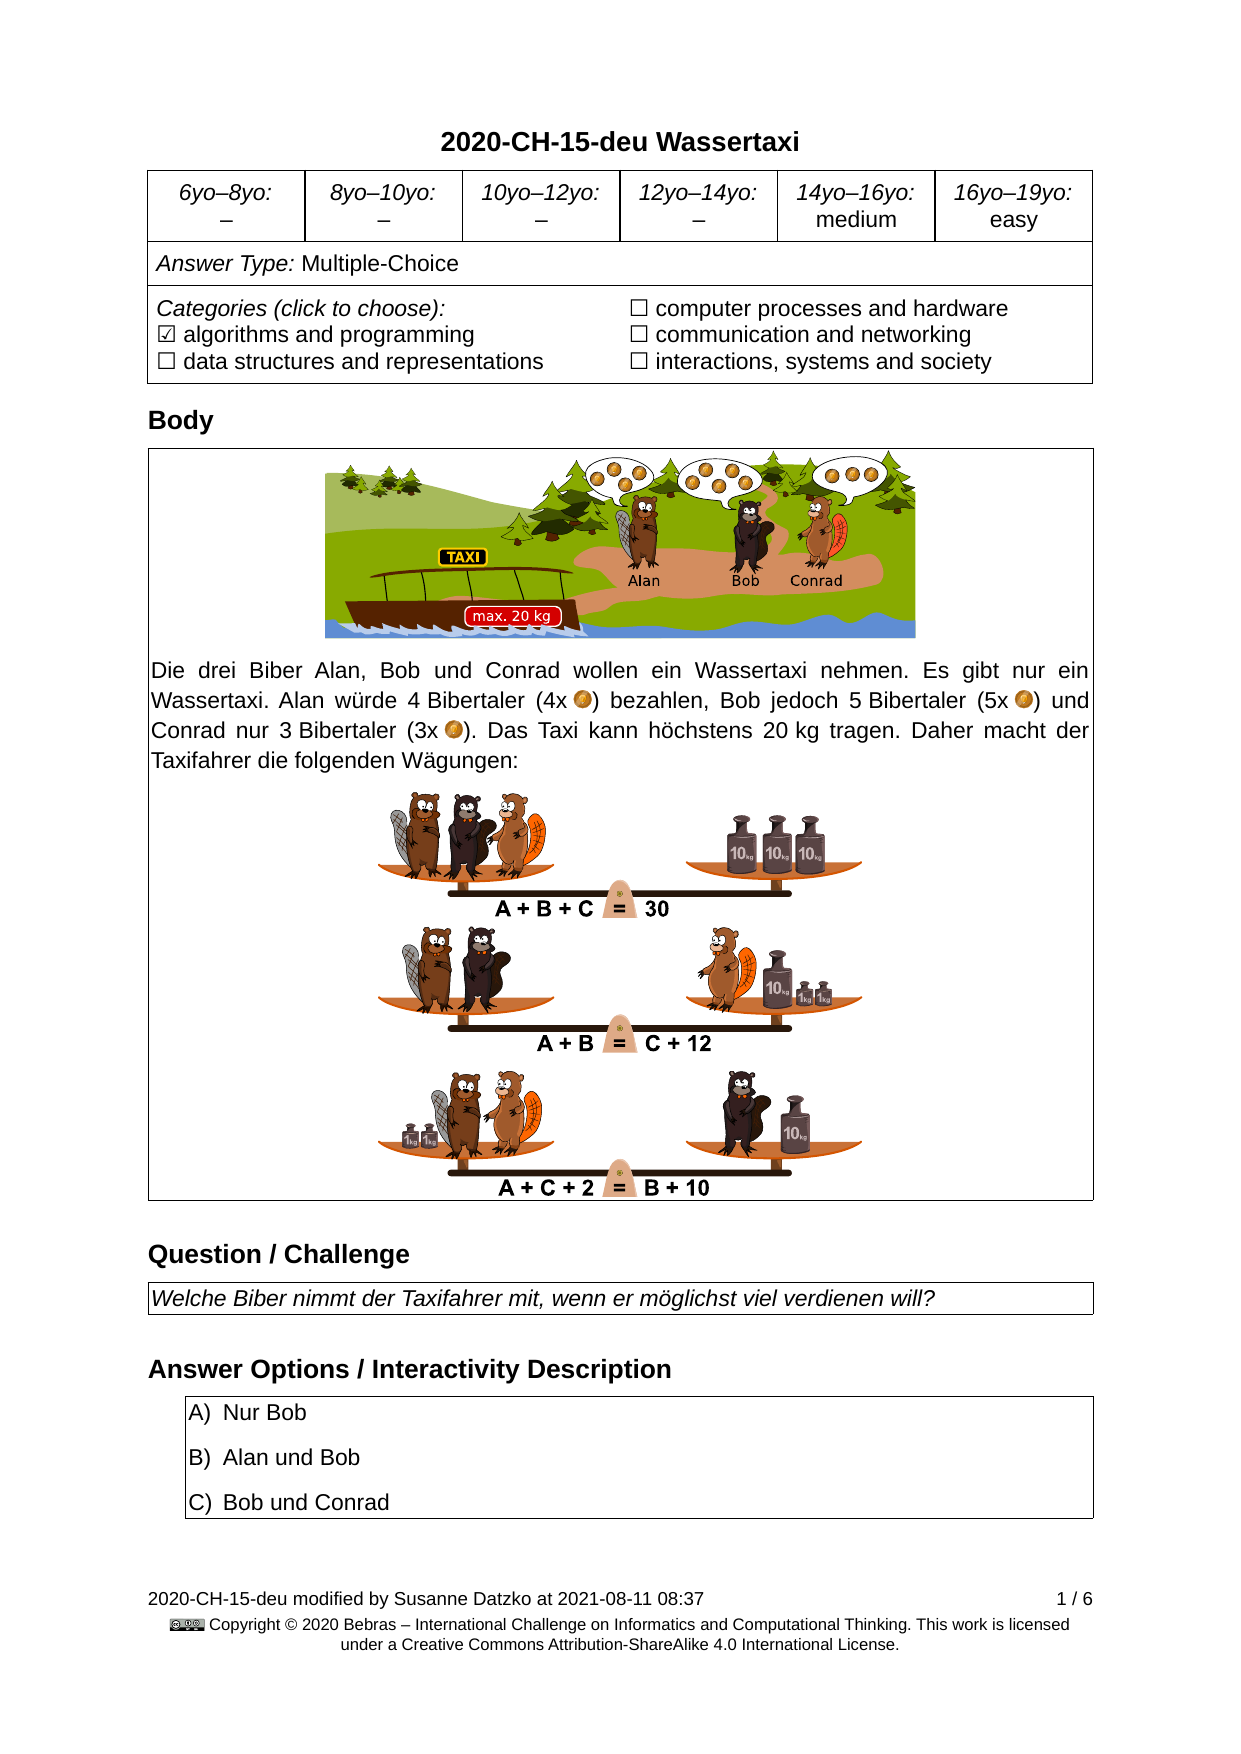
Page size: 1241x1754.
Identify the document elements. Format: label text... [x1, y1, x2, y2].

table_header 10yo–12yo: – [463, 171, 619, 241]
list Bob und Conrad [186, 1486, 1093, 1518]
table_header 8yo–10yo: – [306, 171, 462, 241]
subtitle Body [148, 404, 1093, 435]
subtitle Answer Options / Interactivity Description [148, 1353, 1093, 1384]
subtitle Question / Challenge [148, 1239, 1093, 1269]
table_cell Answer Type: Multiple-Choice [148, 242, 1092, 285]
text Welche Biber nimmt der Taxifahrer mit, wenn er möglichst viel verdienen will? [149, 1283, 1093, 1314]
table_header 12yo–14yo: – [621, 171, 777, 241]
list Alan und Bob [186, 1441, 1093, 1471]
list Nur Bob [186, 1397, 1093, 1426]
table_header 6yo–8yo: – [148, 171, 304, 241]
table_header 16yo–19yo: easy [936, 171, 1092, 241]
table_cell ☐ computer processes and hardware ☐ communication and networking ☐ interactions, systems and society [620, 286, 1092, 383]
table_cell Categories (click to choose): ☑ algorithms and programming ☐ data structures and representations [148, 286, 620, 383]
text Die drei Biber Alan, Bob und Conrad wollen ein Wassertaxi nehmen. Es gibt nur ein Wassertaxi. Alan würde 4 Bibertaler (4x ) bezahlen, Bob jedoch 5 Bibertaler (5x ) und Conrad nur 3 Bibertaler (3x ). Das Taxi kann höchstens 20 kg tragen. Daher macht der Taxifahrer die folgenden Wägungen: [149, 654, 1093, 774]
table_header 14yo–16yo: medium [778, 171, 934, 241]
subtitle 2020-CH-15-deu Wassertaxi [148, 125, 1093, 157]
